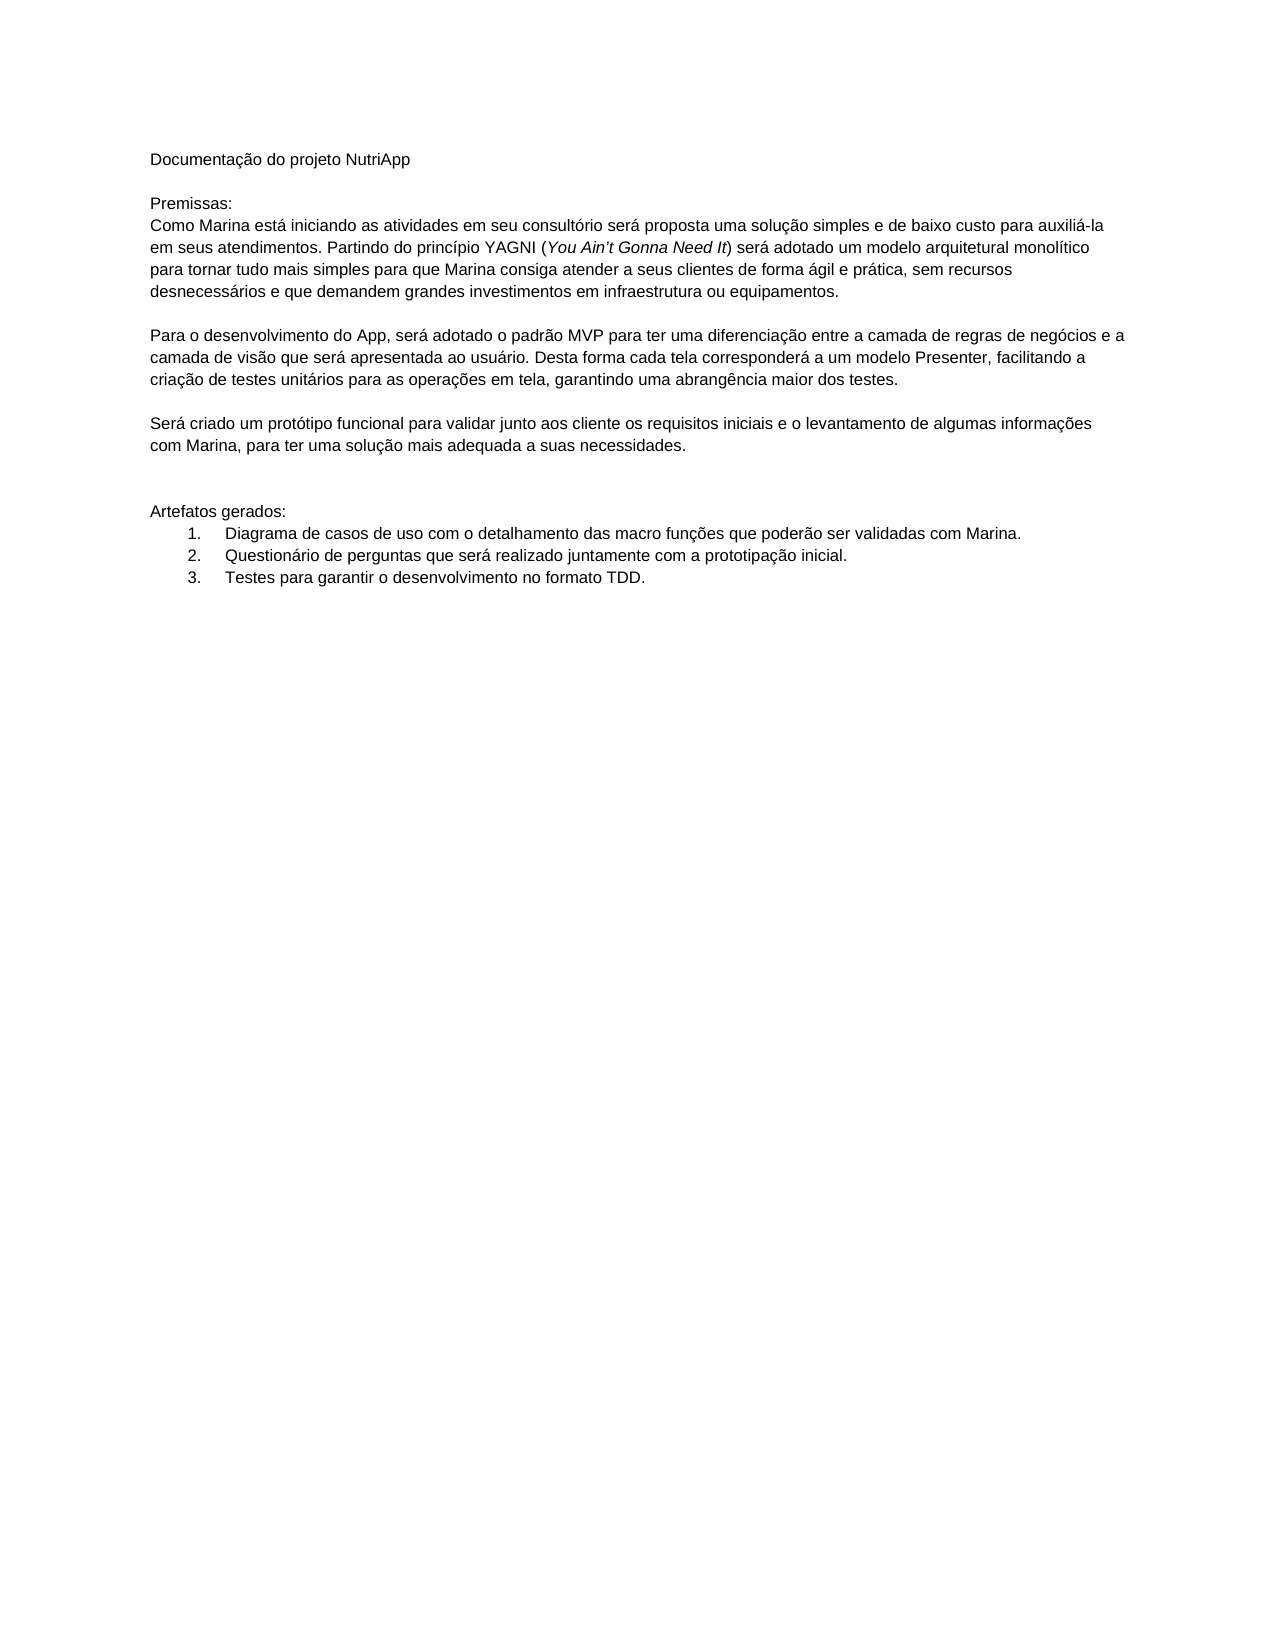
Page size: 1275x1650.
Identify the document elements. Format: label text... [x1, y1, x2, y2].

list Testes para garantir o desenvolvimento no formato TDD. [187, 568, 1125, 587]
text Para o desenvolvimento do App, será adotado o padrão MVP para ter uma diferenciação entre a camada de regras de negócios e a camada de visão que será apresentada ao usuário. Desta forma cada tela corresponderá a um modelo Presenter, facilitando a criação de testes unitários para as operações em tela, garantindo uma abrangência maior dos testes. [150, 326, 1125, 389]
text Premissas: [150, 194, 1125, 213]
text Será criado um protótipo funcional para validar junto aos cliente os requisitos iniciais e o levantamento de algumas informações com Marina, para ter uma solução mais adequada a suas necessidades. [150, 414, 1125, 455]
list Questionário de perguntas que será realizado juntamente com a prototipação inicial. [187, 546, 1125, 565]
text Documentação do projeto NutriApp [150, 150, 1125, 169]
text Artefatos gerados: [150, 502, 1125, 521]
list Diagrama de casos de uso com o detalhamento das macro funções que poderão ser validadas com Marina. [187, 524, 1125, 543]
text Como Marina está iniciando as atividades em seu consultório será proposta uma solução simples e de baixo custo para auxiliá-la em seus atendimentos. Partindo do princípio YAGNI (You Ain’t Gonna Need It) será adotado um modelo arquitetural monolítico para tornar tudo mais simples para que Marina consiga atender a seus clientes de forma ágil e prática, sem recursos desnecessários e que demandem grandes investimentos em infraestrutura ou equipamentos. [150, 216, 1125, 301]
